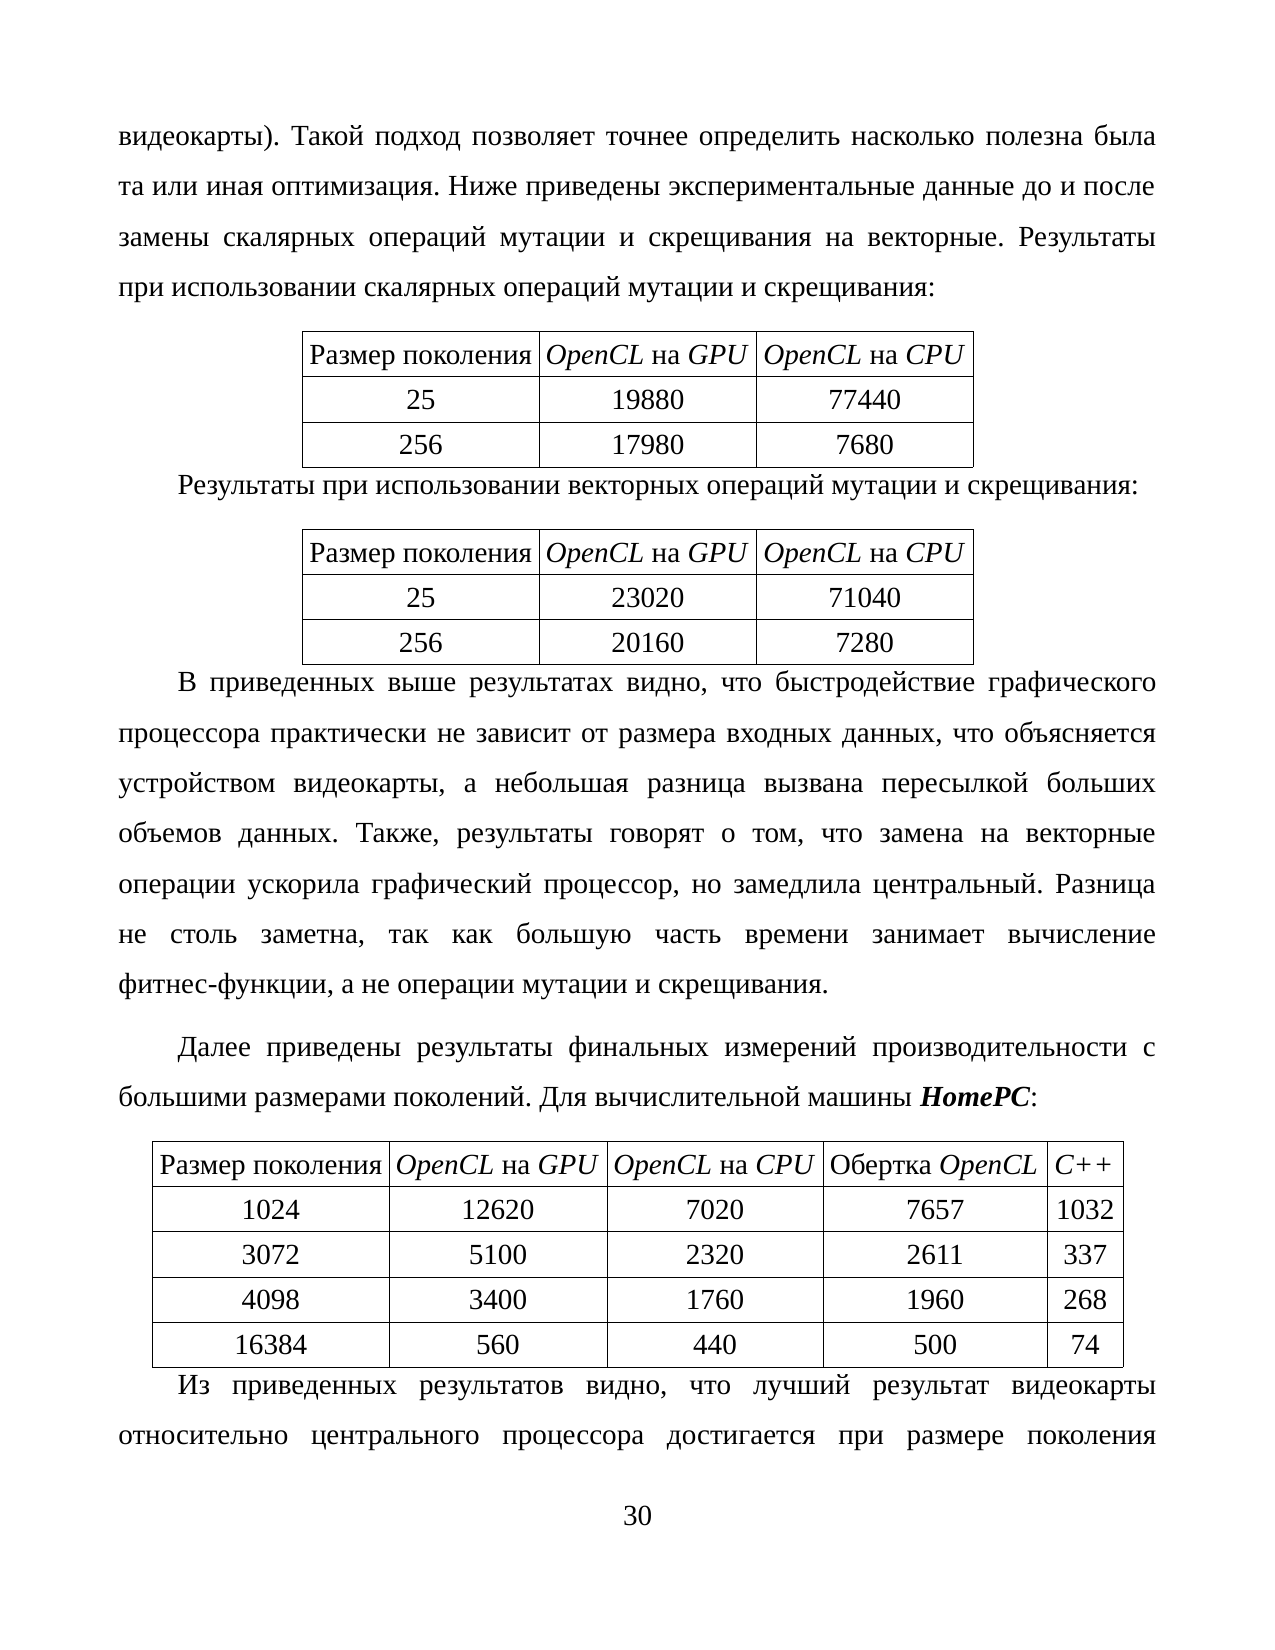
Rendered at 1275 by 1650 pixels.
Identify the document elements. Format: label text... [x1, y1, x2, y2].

table_cell 3072 [153, 1232, 389, 1277]
table_cell 25 [303, 575, 539, 619]
table_cell 5100 [390, 1232, 607, 1277]
text Результаты при использовании векторных операций мутации и скрещивания: [118, 467, 1157, 500]
table_header OpenCL на GPU [540, 530, 756, 574]
table_cell 77440 [757, 377, 973, 422]
table_cell 23020 [540, 575, 756, 619]
table_cell 268 [1048, 1278, 1123, 1322]
table_cell 560 [390, 1323, 607, 1367]
table_cell 2611 [824, 1232, 1047, 1277]
table_header OpenCL на CPU [608, 1142, 823, 1186]
table_cell 25 [303, 377, 539, 422]
text Далее приведены результаты финальных измерений производительности с большими размерами поколений. Для вычислительной машины HomePC: [118, 1029, 1157, 1112]
table_cell 1024 [153, 1187, 389, 1231]
text Из приведенных результатов видно, что лучший результат видеокарты относительно центрального процессора достигается при размере поколения [118, 1367, 1157, 1451]
table_header C++ [1048, 1142, 1123, 1186]
table_header OpenCL на CPU [757, 530, 973, 574]
table_cell 256 [303, 423, 539, 467]
table_cell 500 [824, 1323, 1047, 1367]
table_cell 7020 [608, 1187, 823, 1231]
table_cell 19880 [540, 377, 756, 422]
table_cell 7680 [757, 423, 973, 467]
table_header Размер поколения [153, 1142, 389, 1186]
table_cell 256 [303, 620, 539, 664]
table_cell 1760 [608, 1278, 823, 1322]
table_header OpenCL на GPU [390, 1142, 607, 1186]
table_header Размер поколения [303, 530, 539, 574]
table_header Обертка OpenCL [824, 1142, 1047, 1186]
table_cell 74 [1048, 1323, 1123, 1367]
table_cell 71040 [757, 575, 973, 619]
text видеокарты). Такой подход позволяет точнее определить насколько полезна была та или иная оптимизация. Ниже приведены экспериментальные данные до и после замены скалярных операций мутации и скрещивания на векторные. Результаты при использовании скалярных операций мутации и скрещивания: [118, 118, 1157, 303]
table_cell 20160 [540, 620, 756, 664]
table_cell 337 [1048, 1232, 1123, 1277]
table_cell 7657 [824, 1187, 1047, 1231]
table_cell 12620 [390, 1187, 607, 1231]
table_cell 3400 [390, 1278, 607, 1322]
table_header OpenCL на GPU [540, 332, 756, 376]
table_cell 16384 [153, 1323, 389, 1367]
table_cell 440 [608, 1323, 823, 1367]
table_cell 1032 [1048, 1187, 1123, 1231]
table_cell 17980 [540, 423, 756, 467]
text В приведенных выше результатах видно, что быстродействие графического процессора практически не зависит от размера входных данных, что объясняется устройством видеокарты, а небольшая разница вызвана пересылкой больших объемов данных. Также, результаты говорят о том, что замена на векторные операции ускорила графический процессор, но замедлила центральный. Разница не столь заметна, так как большую часть времени занимает вычисление фитнес‑функции, а не операции мутации и скрещивания. [118, 664, 1157, 1000]
table_cell 7280 [757, 620, 973, 664]
table_header Размер поколения [303, 332, 539, 376]
table_header OpenCL на CPU [757, 332, 973, 376]
table_cell 1960 [824, 1278, 1047, 1322]
table_cell 2320 [608, 1232, 823, 1277]
table_cell 4098 [153, 1278, 389, 1322]
